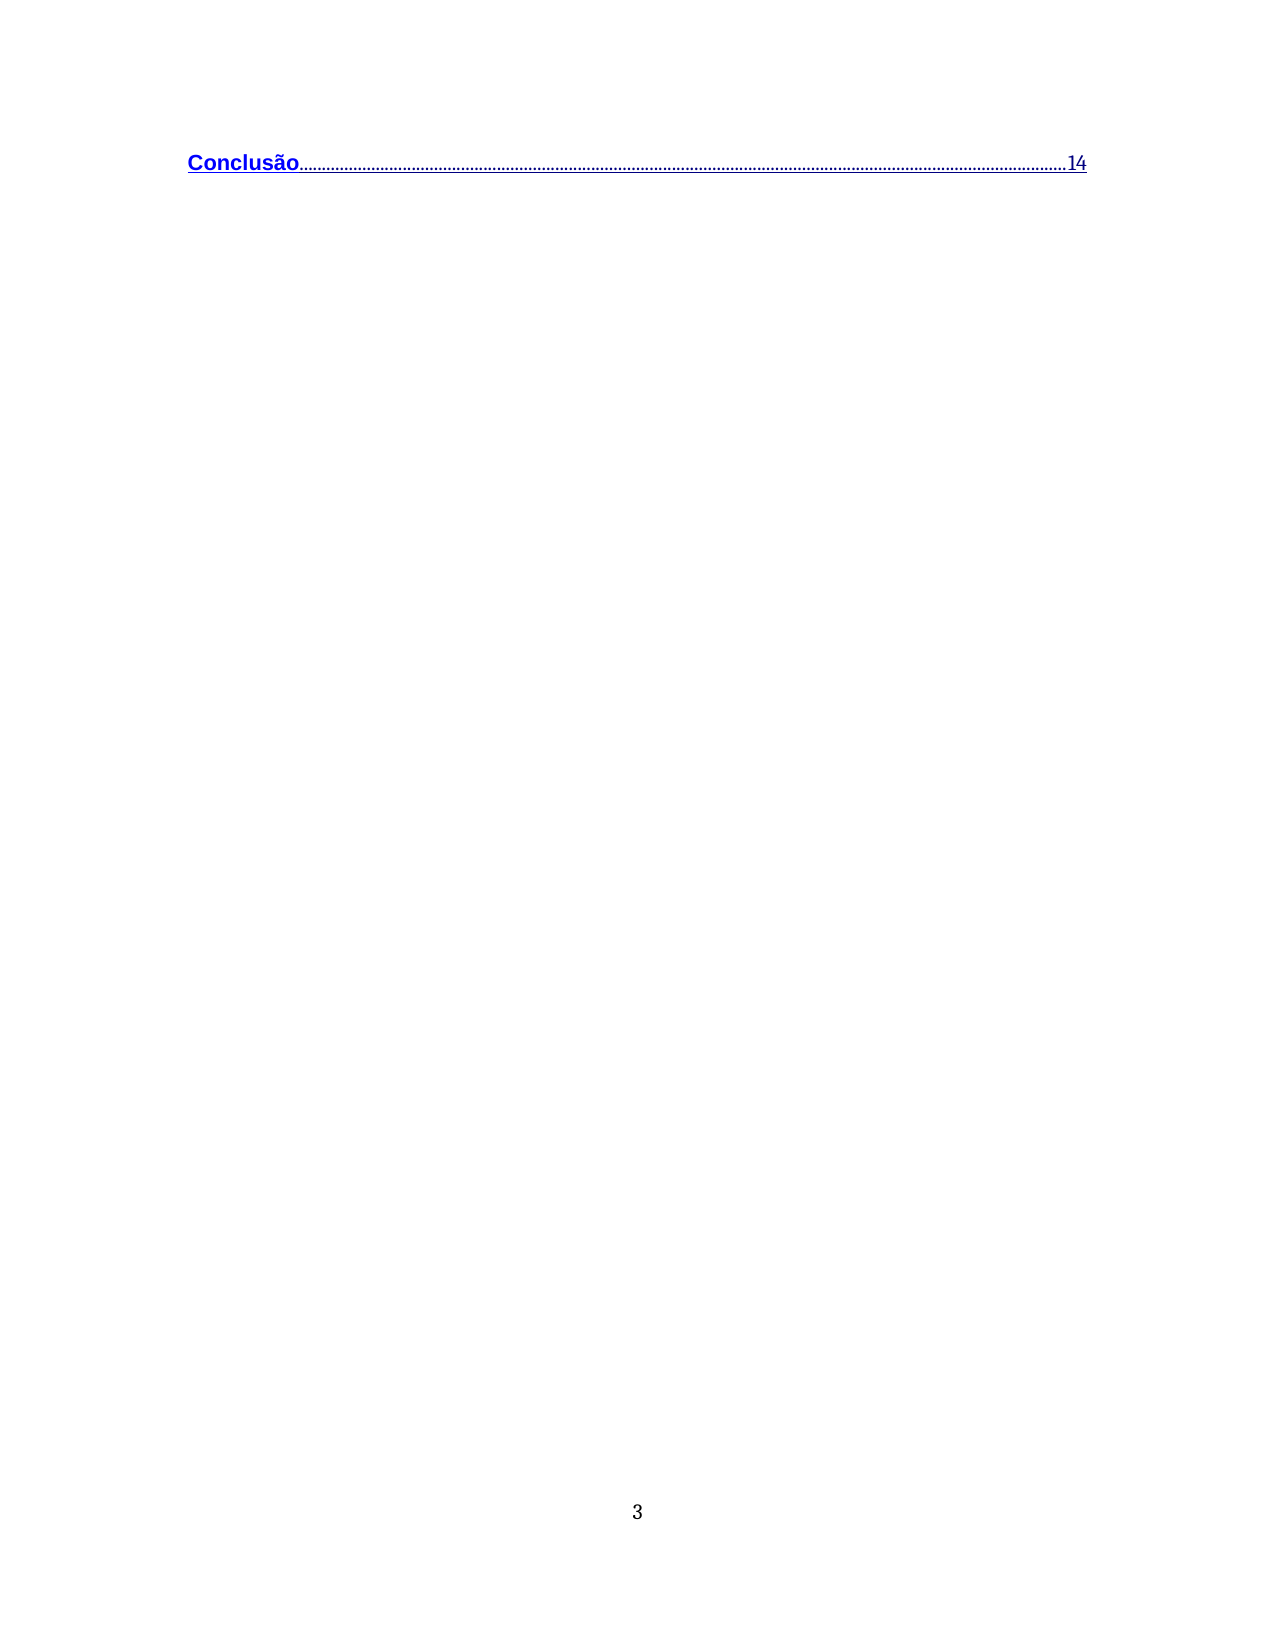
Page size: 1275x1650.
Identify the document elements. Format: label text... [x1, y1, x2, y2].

text Conclusão 14 [187, 150, 1087, 172]
